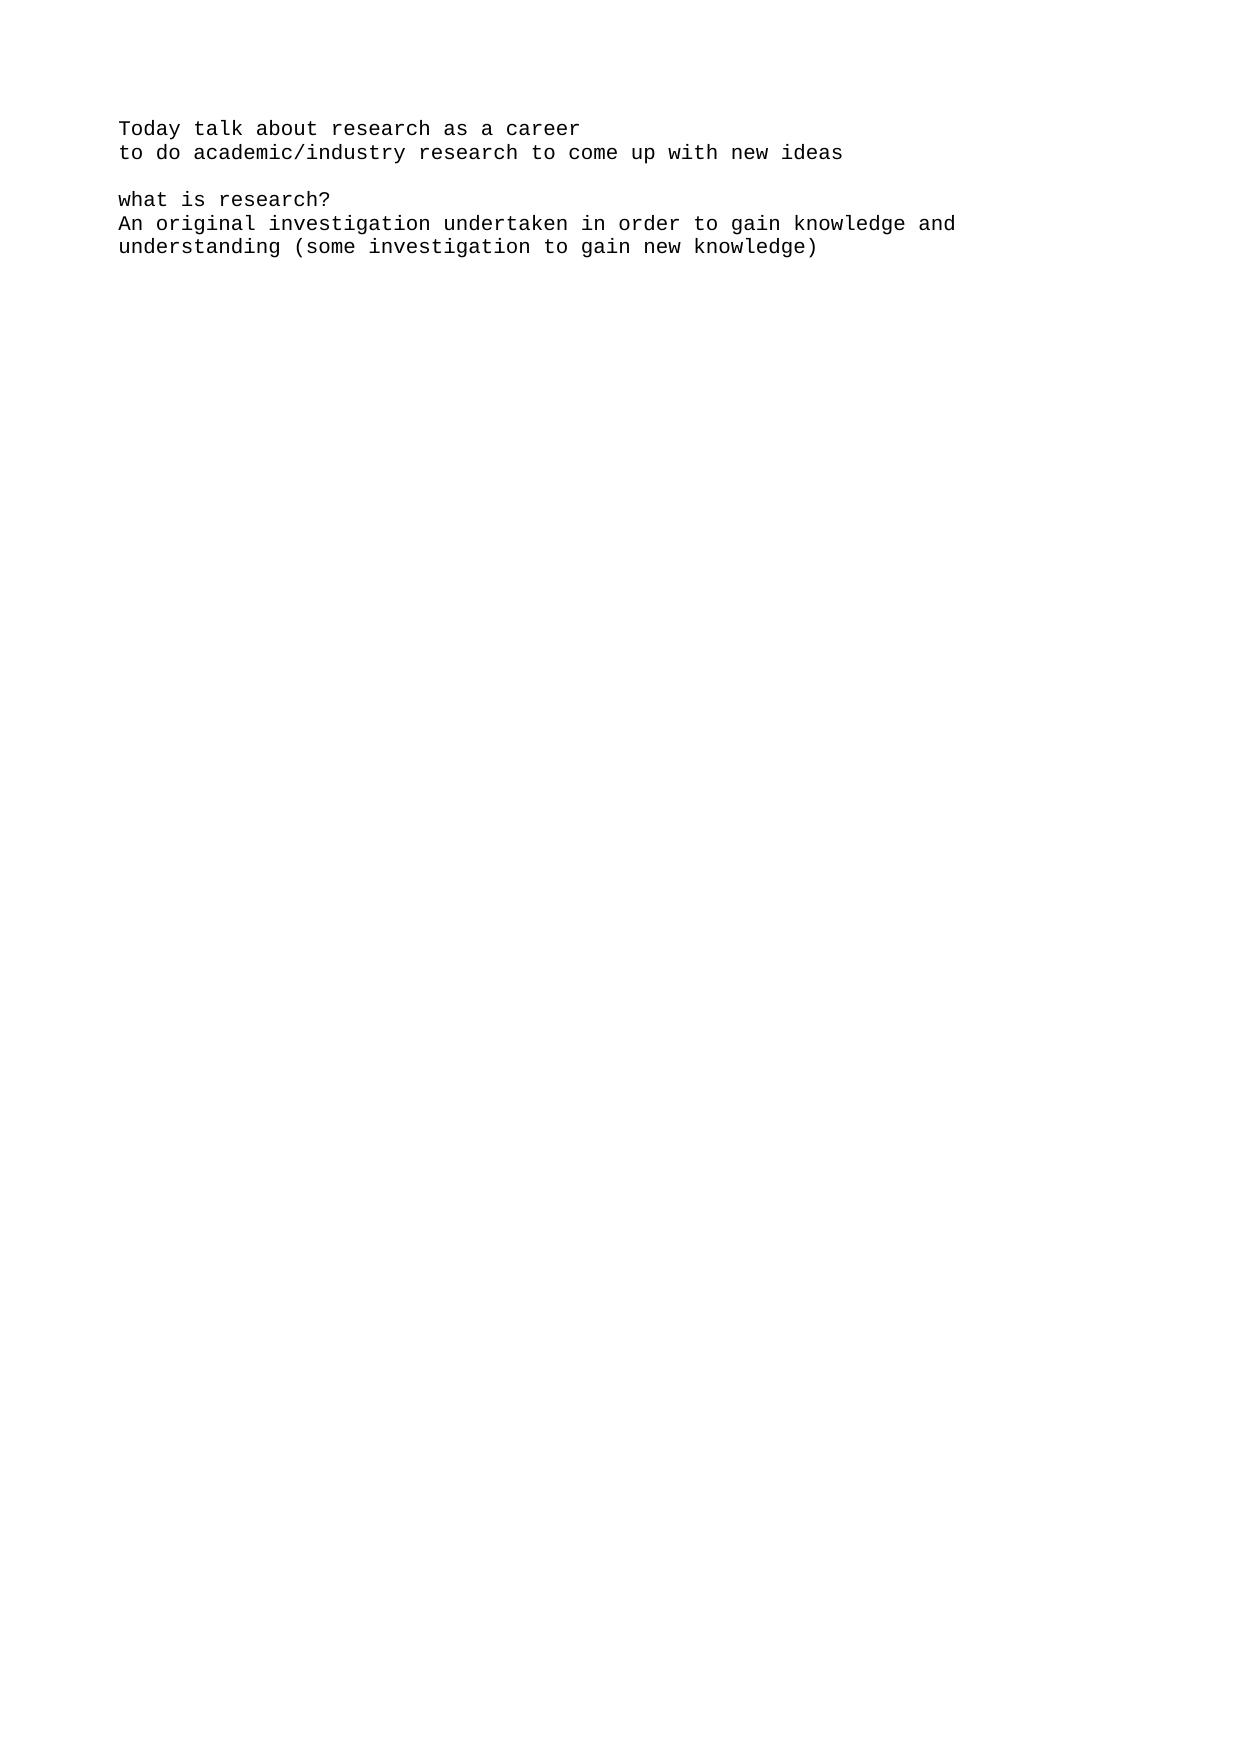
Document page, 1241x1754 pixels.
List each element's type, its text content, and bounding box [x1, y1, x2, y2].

text what is research? [118, 189, 1122, 213]
text An original investigation undertaken in order to gain knowledge and understanding (some investigation to gain new knowledge) [118, 213, 1122, 260]
text to do academic/industry research to come up with new ideas [118, 142, 1122, 165]
text Today talk about research as a career [118, 118, 1122, 142]
